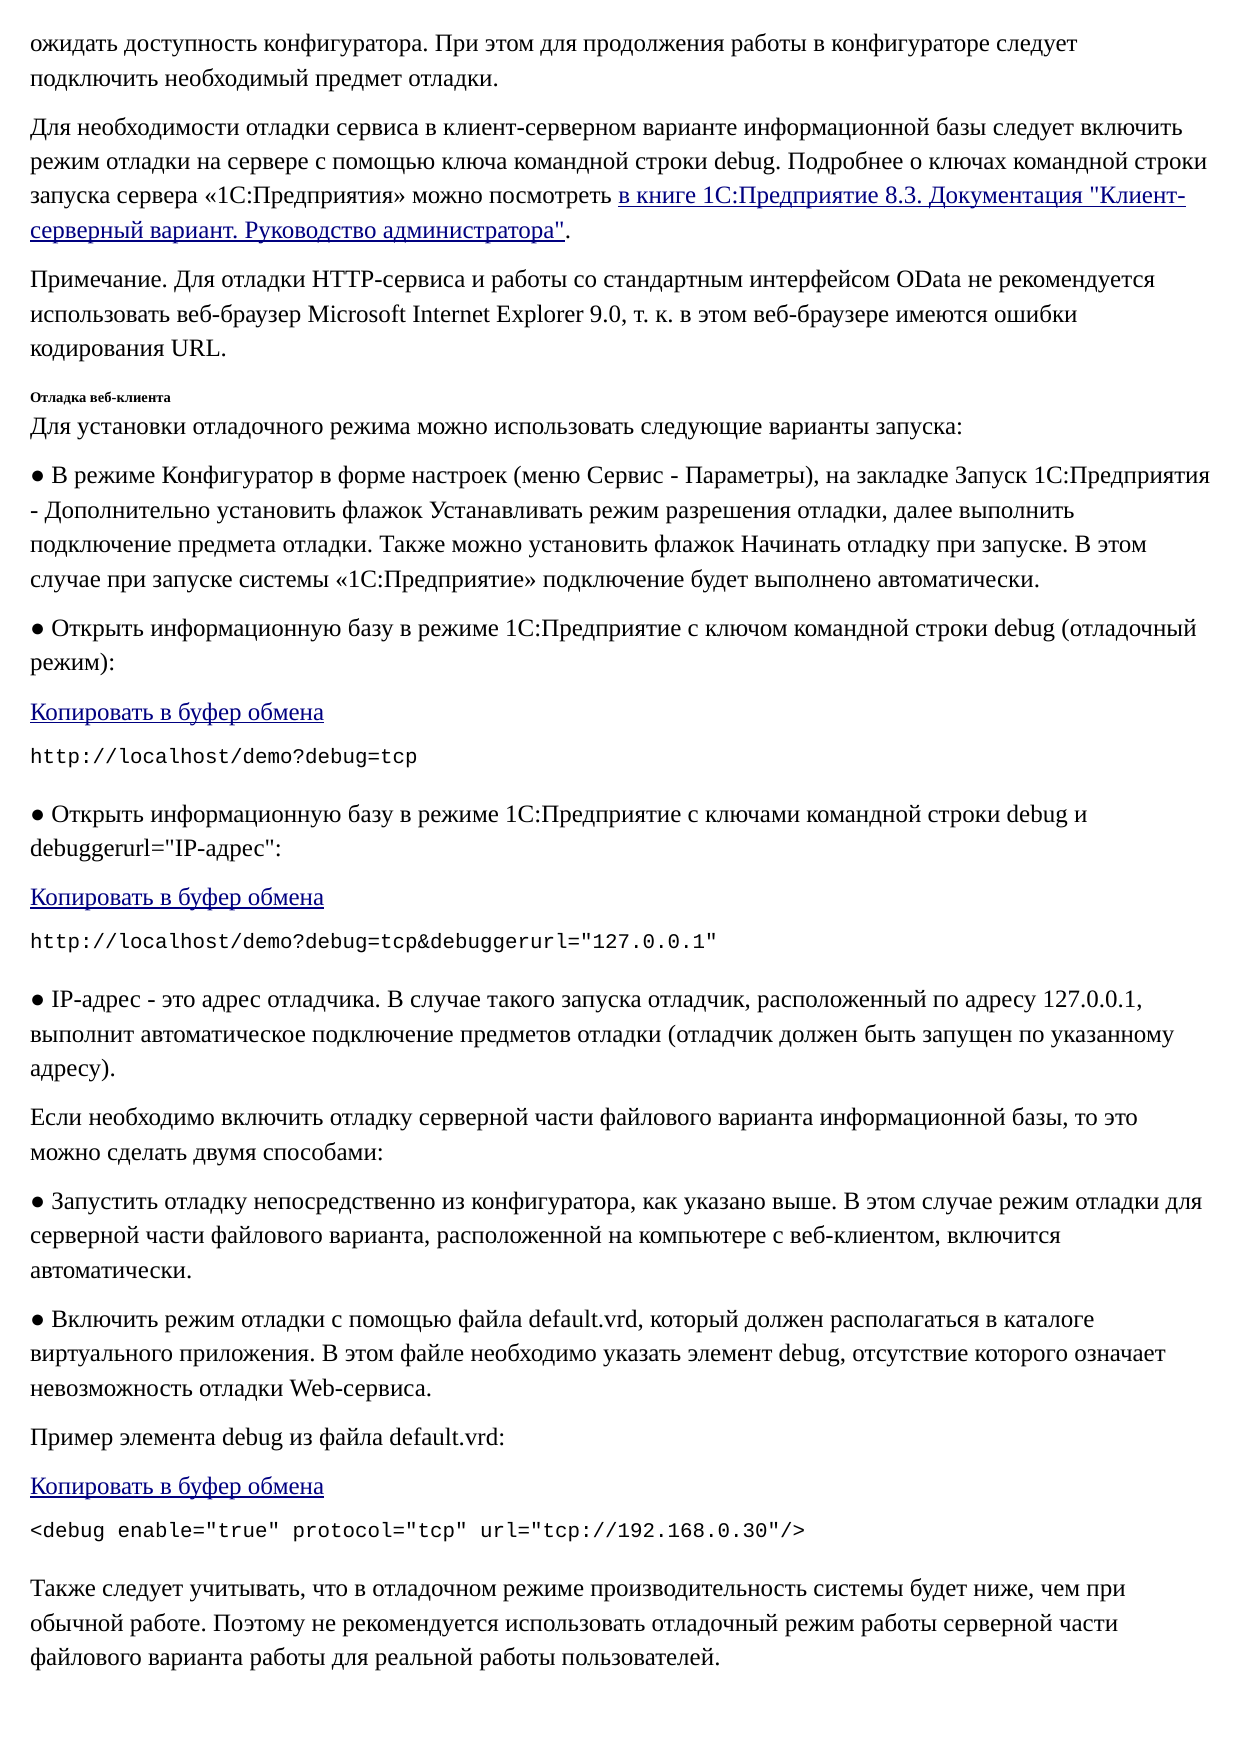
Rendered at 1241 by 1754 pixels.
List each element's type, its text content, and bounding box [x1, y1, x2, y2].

text ● IP-адрес ‑ это адрес отладчика. В случае такого запуска отладчик, расположенный по адресу 127.0.0.1, выполнит автоматическое подключение предметов отладки (отладчик должен быть запущен по указанному адресу). [30, 984, 1211, 1082]
text http://localhost/demo?debug=tcp&debuggerurl="127.0.0.1" [30, 931, 1211, 955]
text ● Открыть информационную базу в режиме 1С:Предприятие с ключами командной строки debug и debuggerurl="IP-адрес": [30, 799, 1211, 862]
text http://localhost/demo?debug=tcp [30, 746, 1211, 769]
text Для установки отладочного режима можно использовать следующие варианты запуска: [30, 411, 1211, 440]
text Копировать в буфер обмена [30, 1471, 1211, 1500]
text <debug enable="true" protocol="tcp" url="tcp://192.168.0.30"/> [30, 1520, 1211, 1544]
text Копировать в буфер обмена [30, 697, 1211, 725]
subtitle Отладка веб-клиента [30, 388, 1211, 405]
text Примечание. Для отладки HTTP-сервиса и работы со стандартным интерфейсом OData не рекомендуется использовать веб-браузер Microsoft Internet Explorer 9.0, т. к. в этом веб-браузере имеются ошибки кодирования URL. [30, 264, 1211, 362]
text Пример элемента debug из файла default.vrd: [30, 1422, 1211, 1451]
text Также следует учитывать, что в отладочном режиме производительность системы будет ниже, чем при обычной работе. Поэтому не рекомендуется использовать отладочный режим работы серверной части файлового варианта работы для реальной работы пользователей. [30, 1573, 1211, 1671]
text Для необходимости отладки сервиса в клиент-серверном варианте информационной базы следует включить режим отладки на сервере с помощью ключа командной строки debug. Подробнее о ключах командной строки запуска сервера «1С:Предприятия» можно посмотреть в книге 1С:Предприятие 8.3. Документация "Клиент-серверный вариант. Руководство администратора". [30, 112, 1211, 244]
text ● Включить режим отладки с помощью файла default.vrd, который должен располагаться в каталоге виртуального приложения. В этом файле необходимо указать элемент debug, отсутствие которого означает невозможность отладки Web-сервиса. [30, 1304, 1211, 1402]
text ● Открыть информационную базу в режиме 1С:Предприятие с ключом командной строки debug (отладочный режим): [30, 613, 1211, 676]
text ожидать доступность конфигуратора. При этом для продолжения работы в конфигураторе следует подключить необходимый предмет отладки. [30, 28, 1211, 91]
text ● Запустить отладку непосредственно из конфигуратора, как указано выше. В этом случае режим отладки для серверной части файлового варианта, расположенной на компьютере с веб-клиентом, включится автоматически. [30, 1186, 1211, 1284]
text Копировать в буфер обмена [30, 882, 1211, 911]
text ● В режиме Конфигуратор в форме настроек (меню Сервис ‑ Параметры), на закладке Запуск 1С:Предприятия ‑ Дополнительно установить флажок Устанавливать режим разрешения отладки, далее выполнить подключение предмета отладки. Также можно установить флажок Начинать отладку при запуске. В этом случае при запуске системы «1С:Предприятие» подключение будет выполнено автоматически. [30, 461, 1211, 593]
text Если необходимо включить отладку серверной части файлового варианта информационной базы, то это можно сделать двумя способами: [30, 1102, 1211, 1166]
